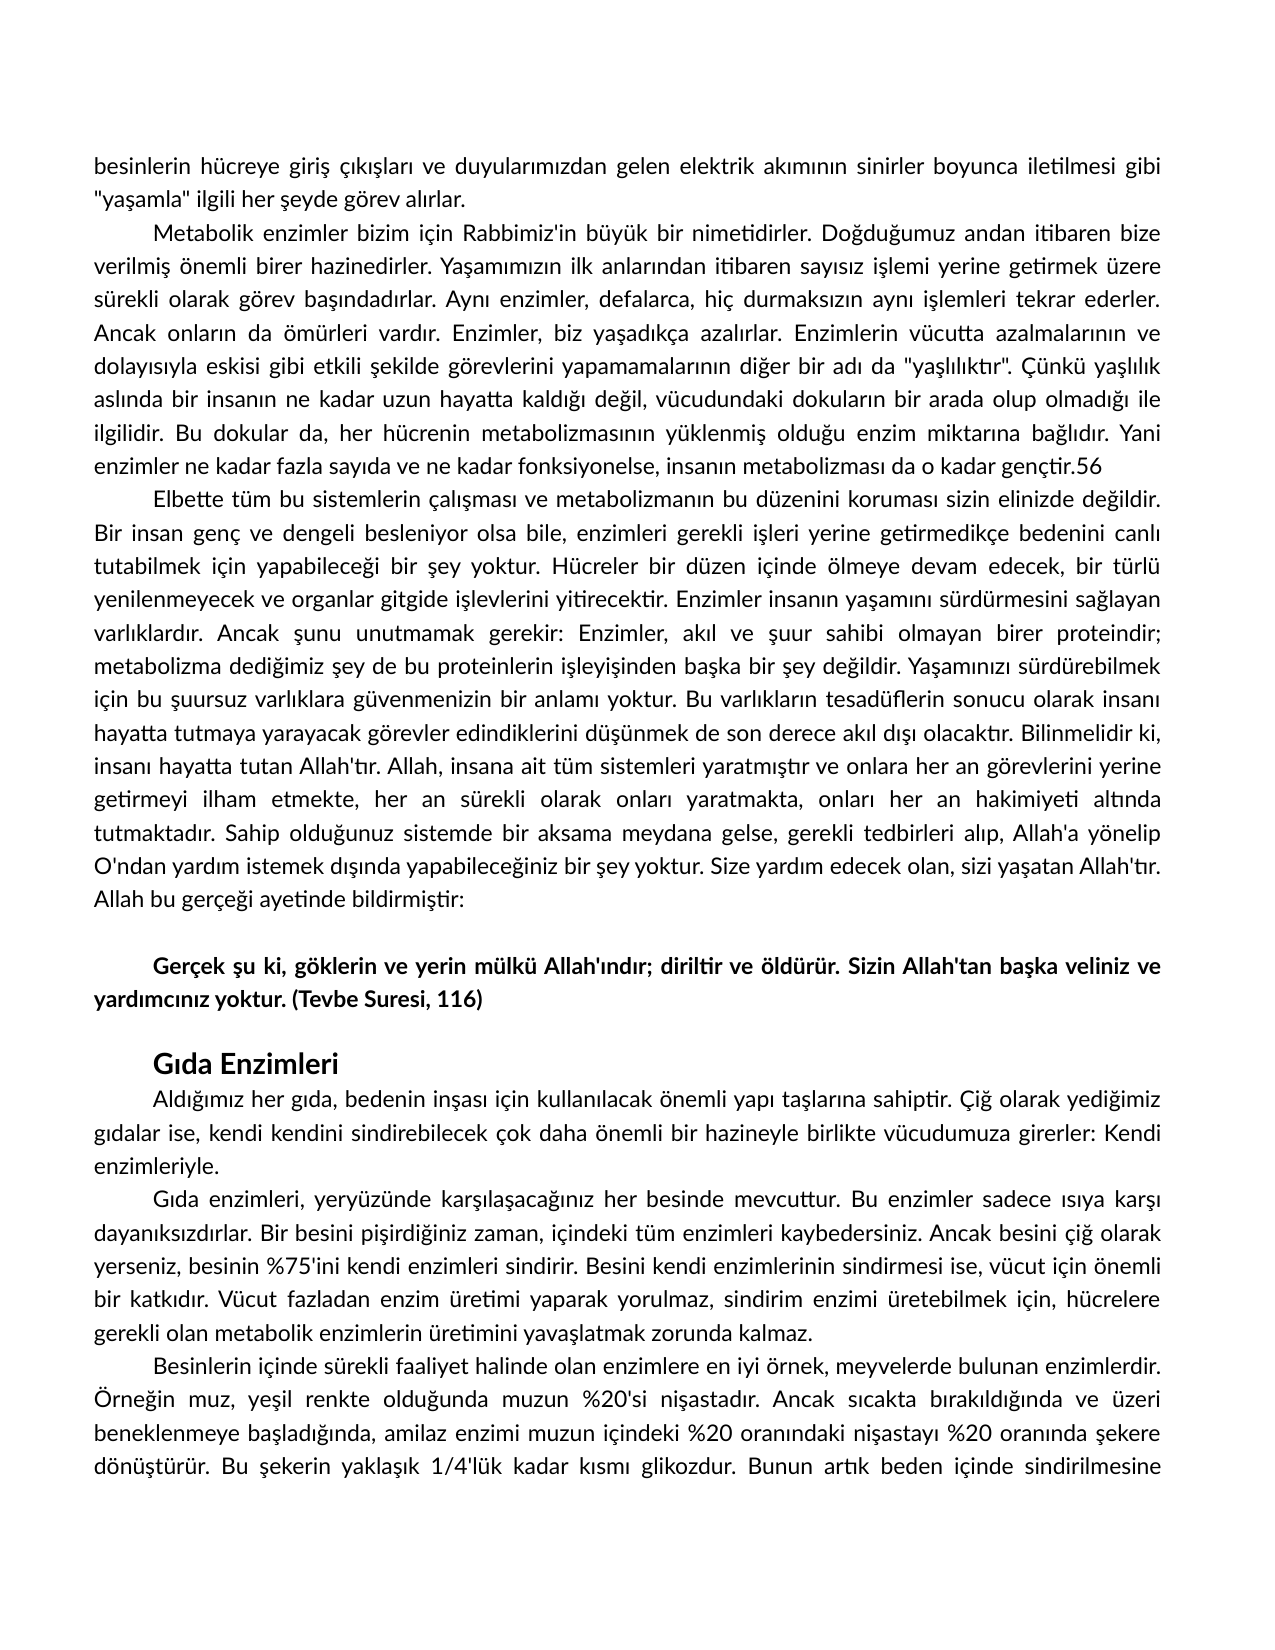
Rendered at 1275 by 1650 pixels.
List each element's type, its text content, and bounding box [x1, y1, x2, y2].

text Elbette tüm bu sistemlerin çalışması ve metabolizmanın bu düzenini koruması sizin elinizde değildir. Bir insan genç ve dengeli besleniyor olsa bile, enzimleri gerekli işleri yerine getirmedikçe bedenini canlı tutabilmek için yapabileceği bir şey yoktur. Hücreler bir düzen içinde ölmeye devam edecek, bir türlü yenilenmeyecek ve organlar gitgide işlevlerini yitirecektir. Enzimler insanın yaşamını sürdürmesini sağlayan varlıklardır. Ancak şunu unutmamak gerekir: Enzimler, akıl ve şuur sahibi olmayan birer proteindir; metabolizma dediğimiz şey de bu proteinlerin işleyişinden başka bir şey değildir. Yaşamınızı sürdürebilmek için bu şuursuz varlıklara güvenmenizin bir anlamı yoktur. Bu varlıkların tesadüflerin sonucu olarak insanı hayatta tutmaya yarayacak görevler edindiklerini düşünmek de son derece akıl dışı olacaktır. Bilinmelidir ki, insanı hayatta tutan Allah'tır. Allah, insana ait tüm sistemleri yaratmıştır ve onlara her an görevlerini yerine getirmeyi ilham etmekte, her an sürekli olarak onları yaratmakta, onları her an hakimiyeti altında tutmaktadır. Sahip olduğunuz sistemde bir aksama meydana gelse, gerekli tedbirleri alıp, Allah'a yönelip O'ndan yardım istemek dışında yapabileceğiniz bir şey yoktur. Size yardım edecek olan, sizi yaşatan Allah'tır. Allah bu gerçeği ayetinde bildirmiştir: [94, 481, 1162, 914]
text Gıda enzimleri, yeryüzünde karşılaşacağınız her besinde mevcuttur. Bu enzimler sadece ısıya karşı dayanıksızdırlar. Bir besini pişirdiğiniz zaman, içindeki tüm enzimleri kaybedersiniz. Ancak besini çiğ olarak yerseniz, besinin %75'ini kendi enzimleri sindirir. Besini kendi enzimlerinin sindirmesi ise, vücut için önemli bir katkıdır. Vücut fazladan enzim üretimi yaparak yorulmaz, sindirim enzimi üretebilmek için, hücrelere gerekli olan metabolik enzimlerin üretimini yavaşlatmak zorunda kalmaz. [94, 1181, 1162, 1348]
text Besinlerin içinde sürekli faaliyet halinde olan enzimlere en iyi örnek, meyvelerde bulunan enzimlerdir. Örneğin muz, yeşil renkte olduğunda muzun %20'si nişastadır. Ancak sıcakta bırakıldığında ve üzeri beneklenmeye başladığında, amilaz enzimi muzun içindeki %20 oranındaki nişastayı %20 oranında şekere dönüştürür. Bu şekerin yaklaşık 1/4'lük kadar kısmı glikozdur. Bunun artık beden içinde sindirilmesine [94, 1348, 1162, 1481]
text Gıda Enzimleri [94, 1048, 1162, 1081]
text Gerçek şu ki, göklerin ve yerin mülkü Allah'ındır; diriltir ve öldürür. Sizin Allah'tan başka veliniz ve yardımcınız yoktur. (Tevbe Suresi, 116) [94, 948, 1162, 1014]
text besinlerin hücreye giriş çıkışları ve duyularımızdan gelen elektrik akımının sinirler boyunca iletilmesi gibi "yaşamla" ilgili her şeyde görev alırlar. [94, 148, 1162, 214]
text Aldığımız her gıda, bedenin inşası için kullanılacak önemli yapı taşlarına sahiptir. Çiğ olarak yediğimiz gıdalar ise, kendi kendini sindirebilecek çok daha önemli bir hazineyle birlikte vücudumuza girerler: Kendi enzimleriyle. [94, 1081, 1162, 1181]
text Metabolik enzimler bizim için Rabbimiz'in büyük bir nimetidirler. Doğduğumuz andan itibaren bize verilmiş önemli birer hazinedirler. Yaşamımızın ilk anlarından itibaren sayısız işlemi yerine getirmek üzere sürekli olarak görev başındadırlar. Aynı enzimler, defalarca, hiç durmaksızın aynı işlemleri tekrar ederler. Ancak onların da ömürleri vardır. Enzimler, biz yaşadıkça azalırlar. Enzimlerin vücutta azalmalarının ve dolayısıyla eskisi gibi etkili şekilde görevlerini yapamamalarının diğer bir adı da "yaşlılıktır". Çünkü yaşlılık aslında bir insanın ne kadar uzun hayatta kaldığı değil, vücudundaki dokuların bir arada olup olmadığı ile ilgilidir. Bu dokular da, her hücrenin metabolizmasının yüklenmiş olduğu enzim miktarına bağlıdır. Yani enzimler ne kadar fazla sayıda ve ne kadar fonksiyonelse, insanın metabolizması da o kadar gençtir.56 [94, 214, 1162, 481]
